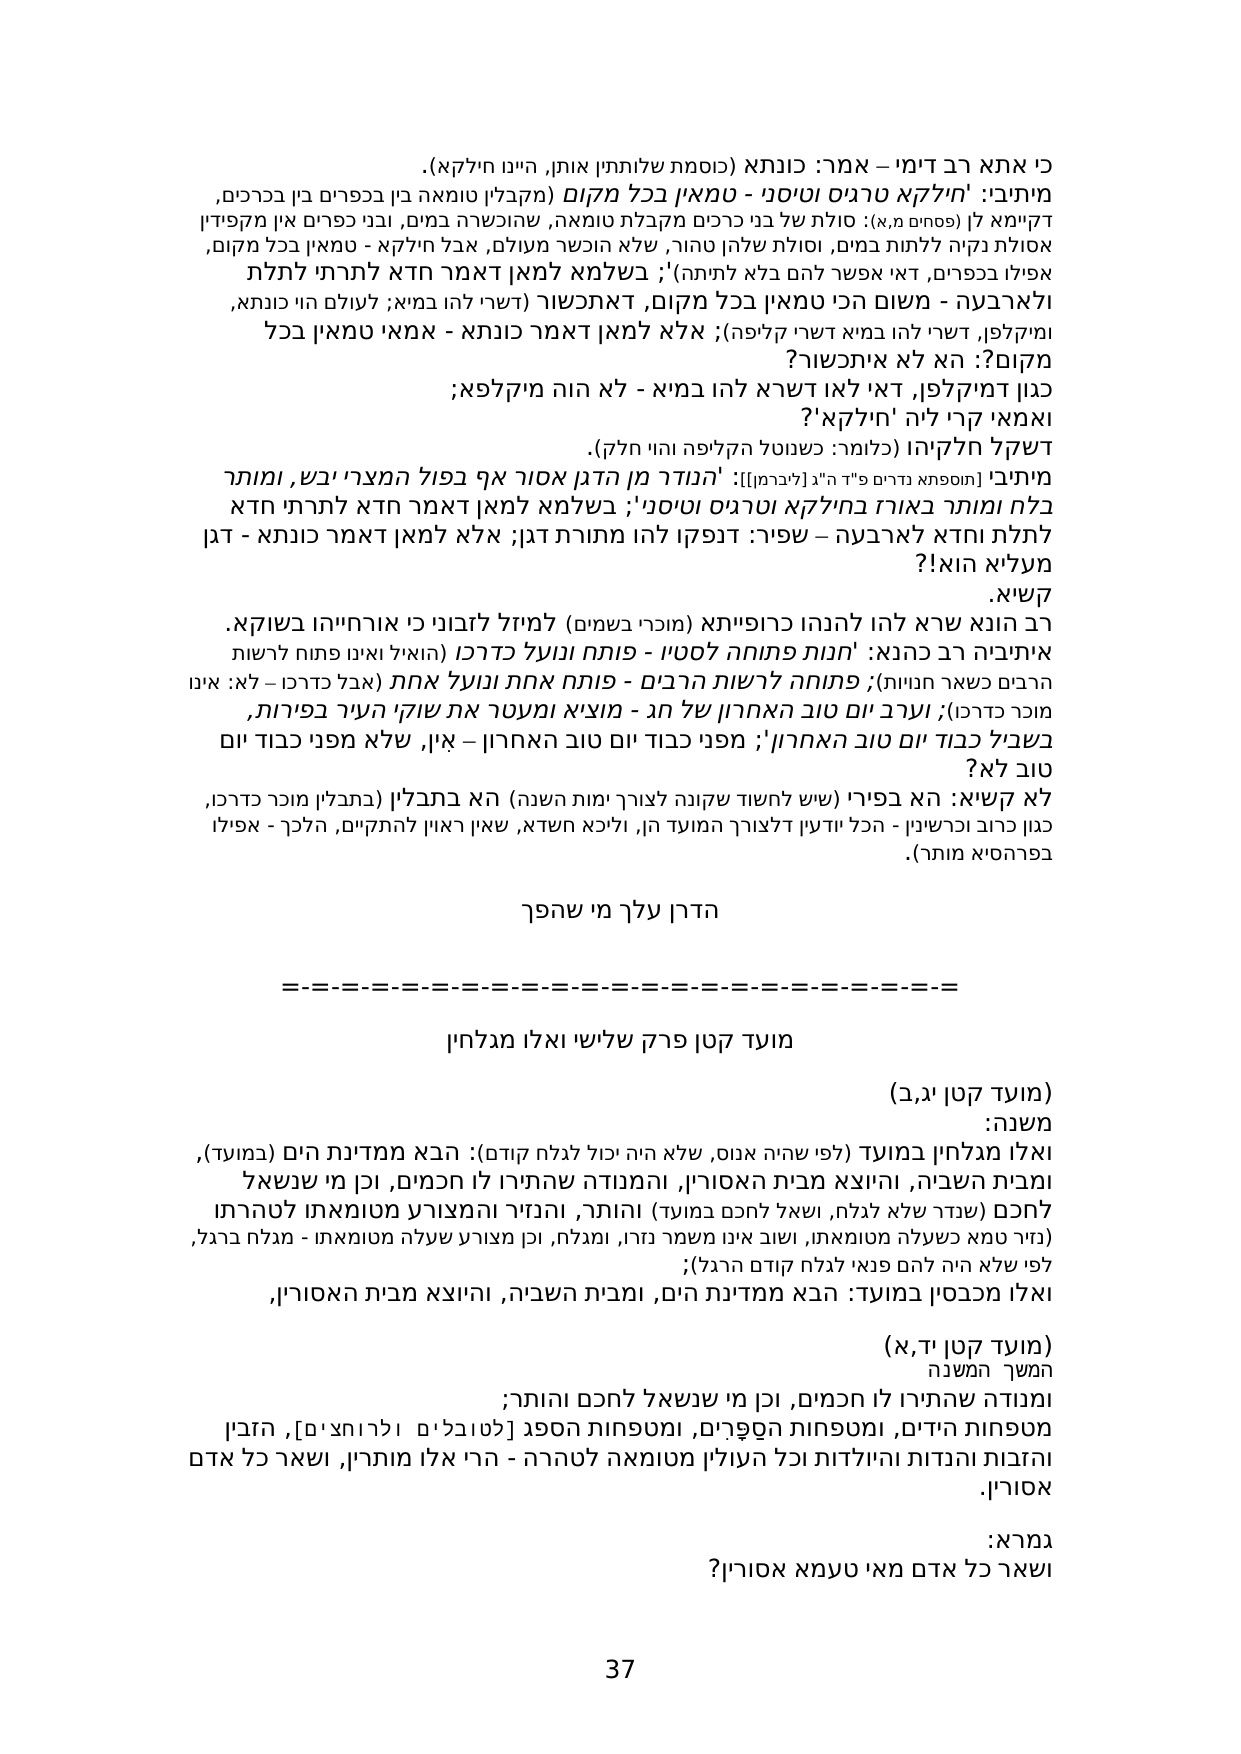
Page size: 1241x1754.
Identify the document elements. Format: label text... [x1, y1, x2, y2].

text ואלו מגלחין במועד (לפי שהיה אנוס, שלא היה יכול לגלח קודם): הבא ממדינת הים (במועד), ומבית השביה, והיוצא מבית האסורין, והמנודה שהתירו לו חכמים, וכן מי שנשאל לחכם (שנדר שלא לגלח, ושאל לחכם במועד) והותר, והנזיר והמצורע מטומאתו לטהרתו (נזיר טמא כשעלה מטומאתו, ושוב אינו משמר נזרו, ומגלח, וכן מצורע שעלה מטומאתו - מגלח ברגל, לפי שלא היה להם פנאי לגלח קודם הרגל); [187, 1137, 1053, 1278]
text לא קשיא: הא בפירי (שיש לחשוד שקונה לצורך ימות השנה) הא בתבלין (בתבלין מוכר כדרכו, כגון כרוב וכרשינין - הכל יודעין דלצורך המועד הן, וליכא חשדא, שאין ראוין להתקיים, הלכך - אפילו בפרהסיא מותר). [187, 783, 1053, 866]
text ומנודה שהתירו לו חכמים, וכן מי שנשאל לחכם והותר; [187, 1384, 1053, 1413]
text מיתיבי: 'חילקא טרגיס וטיסני - טמאין בכל מקום (מקבלין טומאה בין בכפרים בין בכרכים, דקיימא לן (פסחים מ,א): סולת של בני כרכים מקבלת טומאה, שהוכשרה במים, ובני כפרים אין מקפידין אסולת נקיה ללתות במים, וסולת שלהן טהור, שלא הוכשר מעולם, אבל חילקא - טמאין בכל מקום, אפילו בכפרים, דאי אפשר להם בלא לתיתה)'; בשלמא למאן דאמר חדא לתרתי לתלת ולארבעה - משום הכי טמאין בכל מקום, דאתכשור (דשרי להו במיא; לעולם הוי כונתא, ומיקלפן, דשרי להו במיא דשרי קליפה); אלא למאן דאמר כונתא - אמאי טמאין בכל מקום?: הא לא איתכשור? [187, 179, 1053, 374]
text כגון דמיקלפן, דאי לאו דשרא להו במיא - לא הוה מיקלפא; [187, 374, 1053, 403]
text המשך המשנה [187, 1361, 1053, 1384]
text (מועד קטן יד,א) [187, 1331, 1053, 1361]
text ואמאי קרי ליה 'חילקא'? [187, 403, 1053, 433]
text מועד קטן פרק שלישי ואלו מגלחין [187, 1025, 1053, 1054]
text רב הונא שרא להו להנהו כרופייתא (מוכרי בשמים) למיזל לזבוני כי אורחייהו בשוקא. [187, 608, 1053, 637]
text הדרן עלך מי שהפך [187, 895, 1053, 924]
text ואלו מכבסין במועד: הבא ממדינת הים, ומבית השביה, והיוצא מבית האסורין, [187, 1278, 1053, 1307]
text מיתיבי [תוספתא נדרים פ"ד ה"ג [ליברמן]]: 'הנודר מן הדגן אסור אף בפול המצרי יבש, ומותר בלח ומותר באורז בחילקא וטרגיס וטיסני'; בשלמא למאן דאמר חדא לתרתי חדא לתלת וחדא לארבעה – שפיר: דנפקו להו מתורת דגן; אלא למאן דאמר כונתא - דגן מעליא הוא!? [187, 462, 1053, 579]
text =-=-=-=-=-=-=-=-=-=-=-=-=-=-=-=-=-=-=-=-=-=-= [187, 972, 1053, 1001]
text דשקל חלקיהו (כלומר: כשנוטל הקליפה והוי חלק). [187, 433, 1053, 462]
text (מועד קטן יג,ב) [187, 1078, 1053, 1108]
text ושאר כל אדם מאי טעמא אסורין? [187, 1554, 1053, 1584]
text קשיא. [187, 579, 1053, 608]
text איתיביה רב כהנא: 'חנות פתוחה לסטיו - פותח ונועל כדרכו (הואיל ואינו פתוח לרשות הרבים כשאר חנויות); פתוחה לרשות הרבים - פותח אחת ונועל אחת (אבל כדרכו – לא: אינו מוכר כדרכו); וערב יום טוב האחרון של חג - מוציא ומעטר את שוקי העיר בפירות, בשביל כבוד יום טוב האחרון'; מפני כבוד יום טוב האחרון – אִין, שלא מפני כבוד יום טוב לא? [187, 637, 1053, 783]
text גמרא: [187, 1525, 1053, 1554]
text מטפחות הידים, ומטפחות הסַפָּרִים, ומטפחות הספג [לטובלים ולרוחצים], הזבין והזבות והנדות והיולדות וכל העולין מטומאה לטהרה - הרי אלו מותרין, ושאר כל אדם אסורין. [187, 1413, 1053, 1501]
text משנה: [187, 1108, 1053, 1137]
text כי אתא רב דימי – אמר: כונתא (כוסמת שלותתין אותן, היינו חילקא). [187, 150, 1053, 179]
